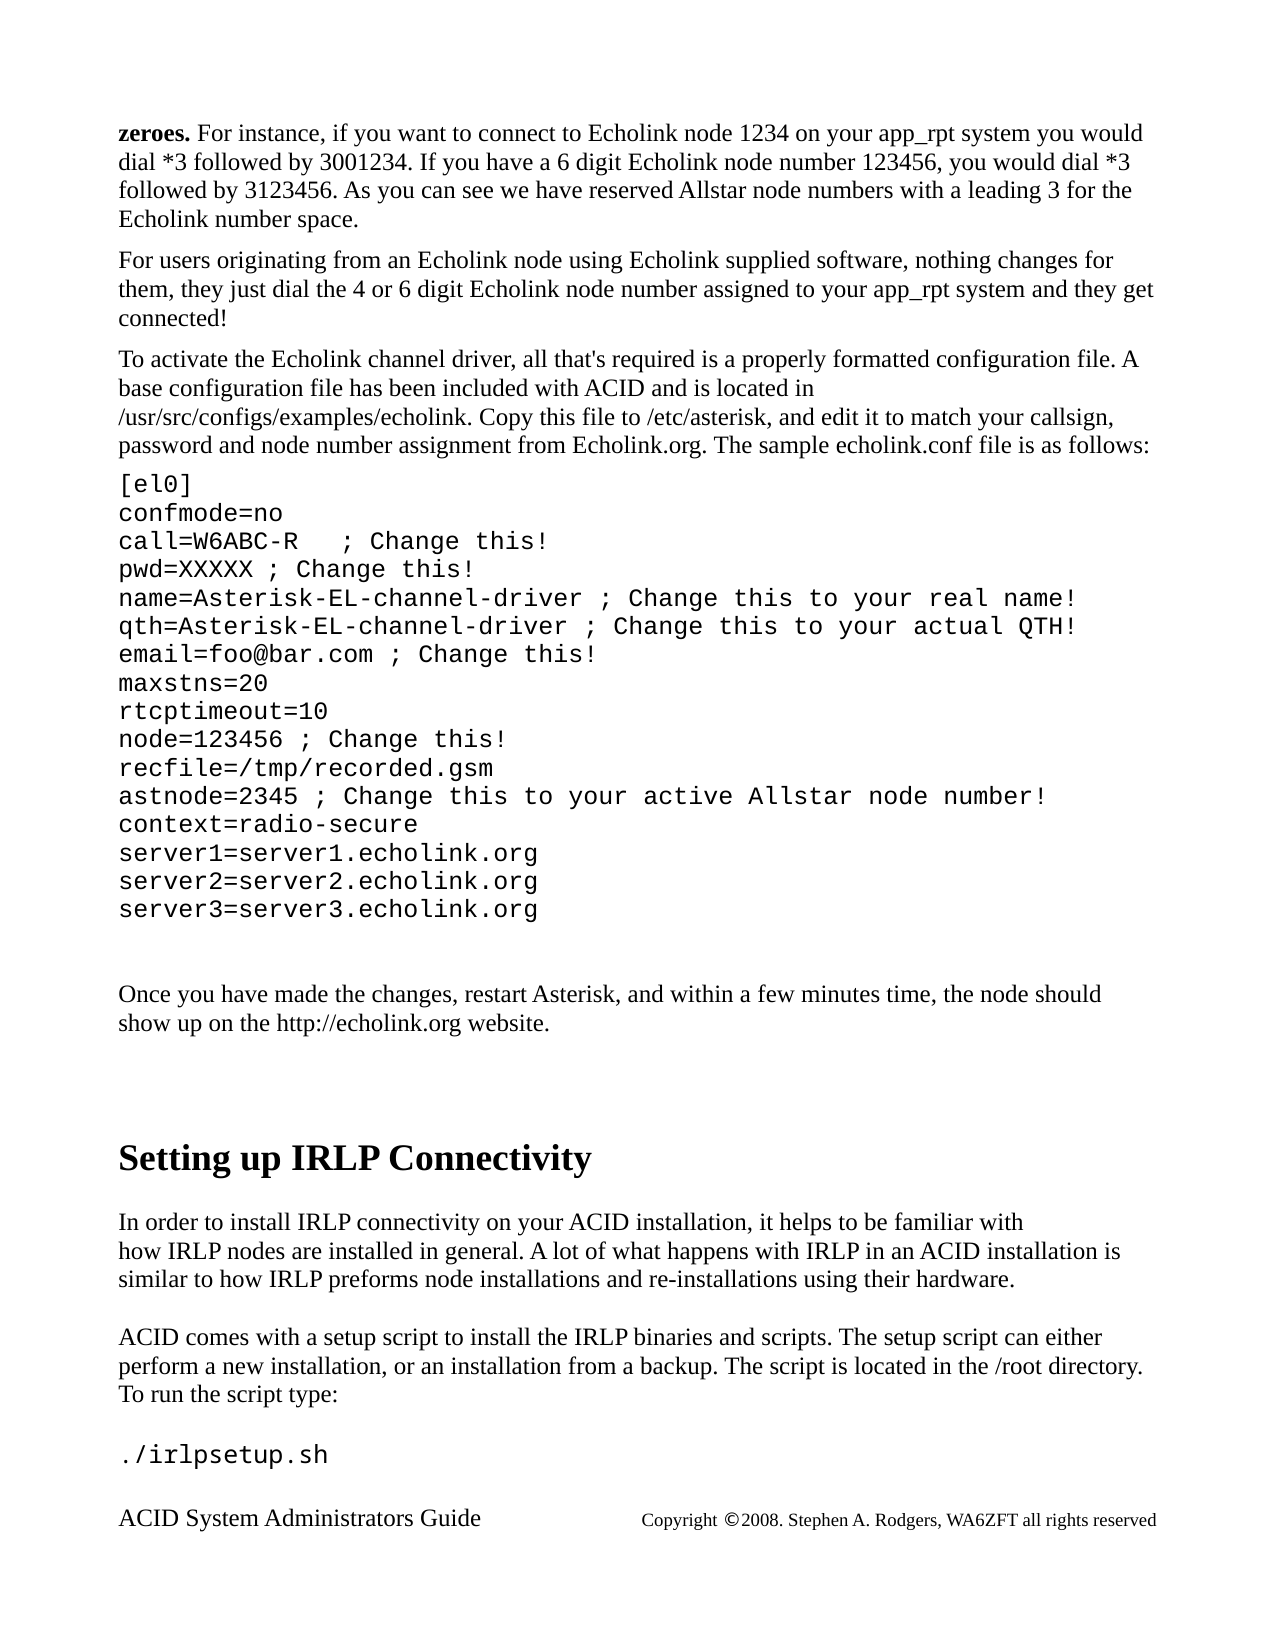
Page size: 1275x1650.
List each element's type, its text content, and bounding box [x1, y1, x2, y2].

text To activate the Echolink channel driver, all that's required is a properly formatted configuration file. A base configuration file has been included with ACID and is located in /usr/src/configs/examples/echolink. Copy this file to /etc/asterisk, and edit it to match your callsign, password and node number assignment from Echolink.org. The sample echolink.conf file is as follows: [118, 344, 1157, 459]
text ./irlpsetup.sh [118, 1437, 1157, 1471]
text Setting up IRLP Connectivity [118, 1135, 1157, 1178]
text ACID comes with a setup script to install the IRLP binaries and scripts. The setup script can either perform a new installation, or an installation from a backup. The script is located in the /root directory. [118, 1322, 1157, 1379]
text For users originating from an Echolink node using Echolink supplied software, nothing changes for them, they just dial the 4 or 6 digit Echolink node number assigned to your app_rpt system and they get connected! [118, 246, 1157, 332]
text In order to install IRLP connectivity on your ACID installation, it helps to be familiar with [118, 1207, 1157, 1236]
text To run the script type: [118, 1379, 1157, 1408]
text how IRLP nodes are installed in general. A lot of what happens with IRLP in an ACID installation is similar to how IRLP preforms node installations and re-installations using their hardware. [118, 1236, 1157, 1293]
text Once you have made the changes, restart Asterisk, and within a few minutes time, the node should show up on the http://echolink.org website. [118, 979, 1157, 1036]
text zeroes. For instance, if you want to connect to Echolink node 1234 on your app_rpt system you would dial *3 followed by 3001234. If you have a 6 digit Echolink node number 123456, you would dial *3 followed by 3123456. As you can see we have reserved Allstar node numbers with a leading 3 for the Echolink number space. [118, 118, 1157, 233]
text [el0] confmode=no call=W6ABC-R ; Change this! pwd=XXXXX ; Change this! name=Asterisk-EL-channel-driver ; Change this to your real name! qth=Asterisk-EL-channel-driver ; Change this to your actual QTH! email=foo@bar.com ; Change this! maxstns=20 rtcptimeout=10 node=123456 ; Change this! recfile=/tmp/recorded.gsm astnode=2345 ; Change this to your active Allstar node number! context=radio-secure server1=server1.echolink.org server2=server2.echolink.org server3=server3.echolink.org [118, 472, 1157, 925]
